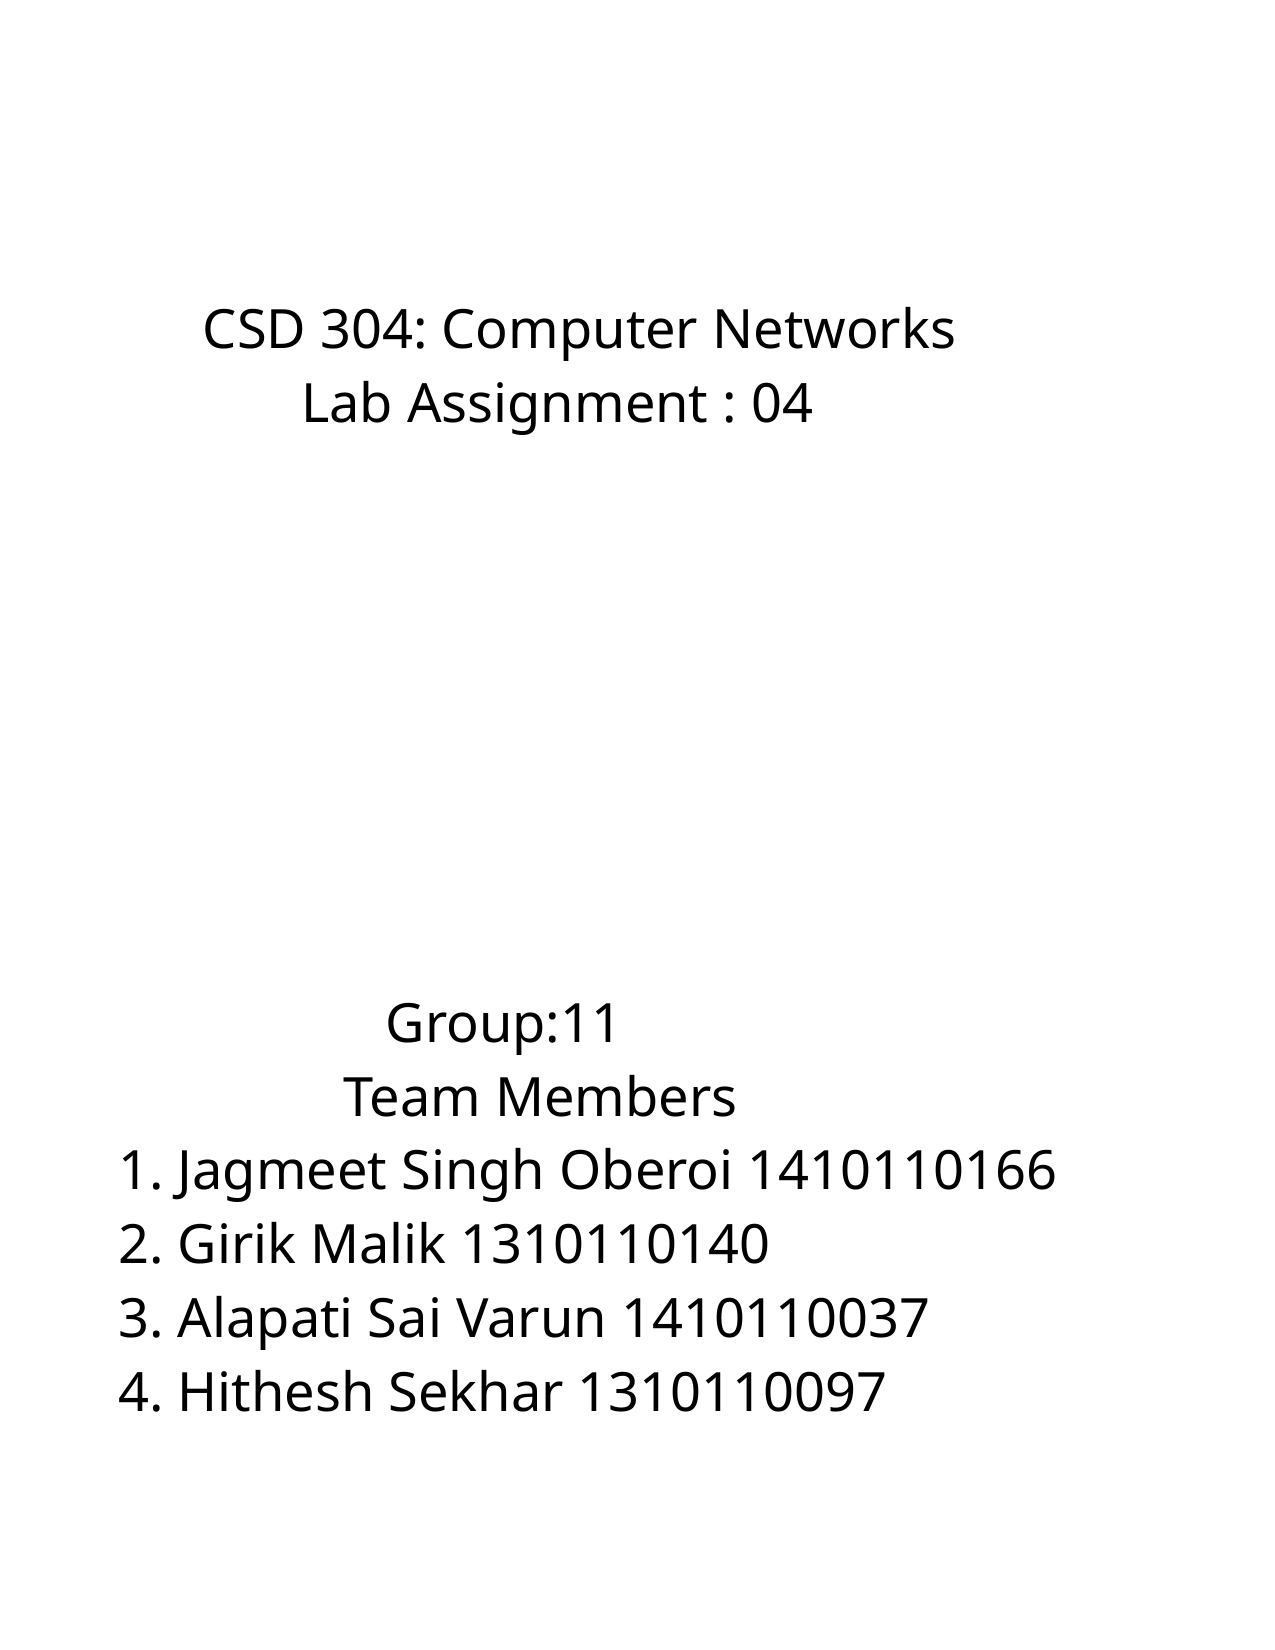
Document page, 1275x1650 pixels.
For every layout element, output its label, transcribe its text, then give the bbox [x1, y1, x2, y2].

text Lab Assignment : 04 [118, 364, 1157, 438]
text Team Members [118, 1058, 1157, 1132]
text 1. Jagmeet Singh Oberoi 1410110166 [118, 1132, 1157, 1206]
text CSD 304: Computer Networks [118, 291, 1157, 364]
text 4. Hithesh Sekhar 1310110097 [118, 1353, 1157, 1427]
text 3. Alapati Sai Varun 1410110037 [118, 1279, 1157, 1353]
text Group:11 [118, 984, 1157, 1058]
text 2. Girik Malik 1310110140 [118, 1206, 1157, 1279]
